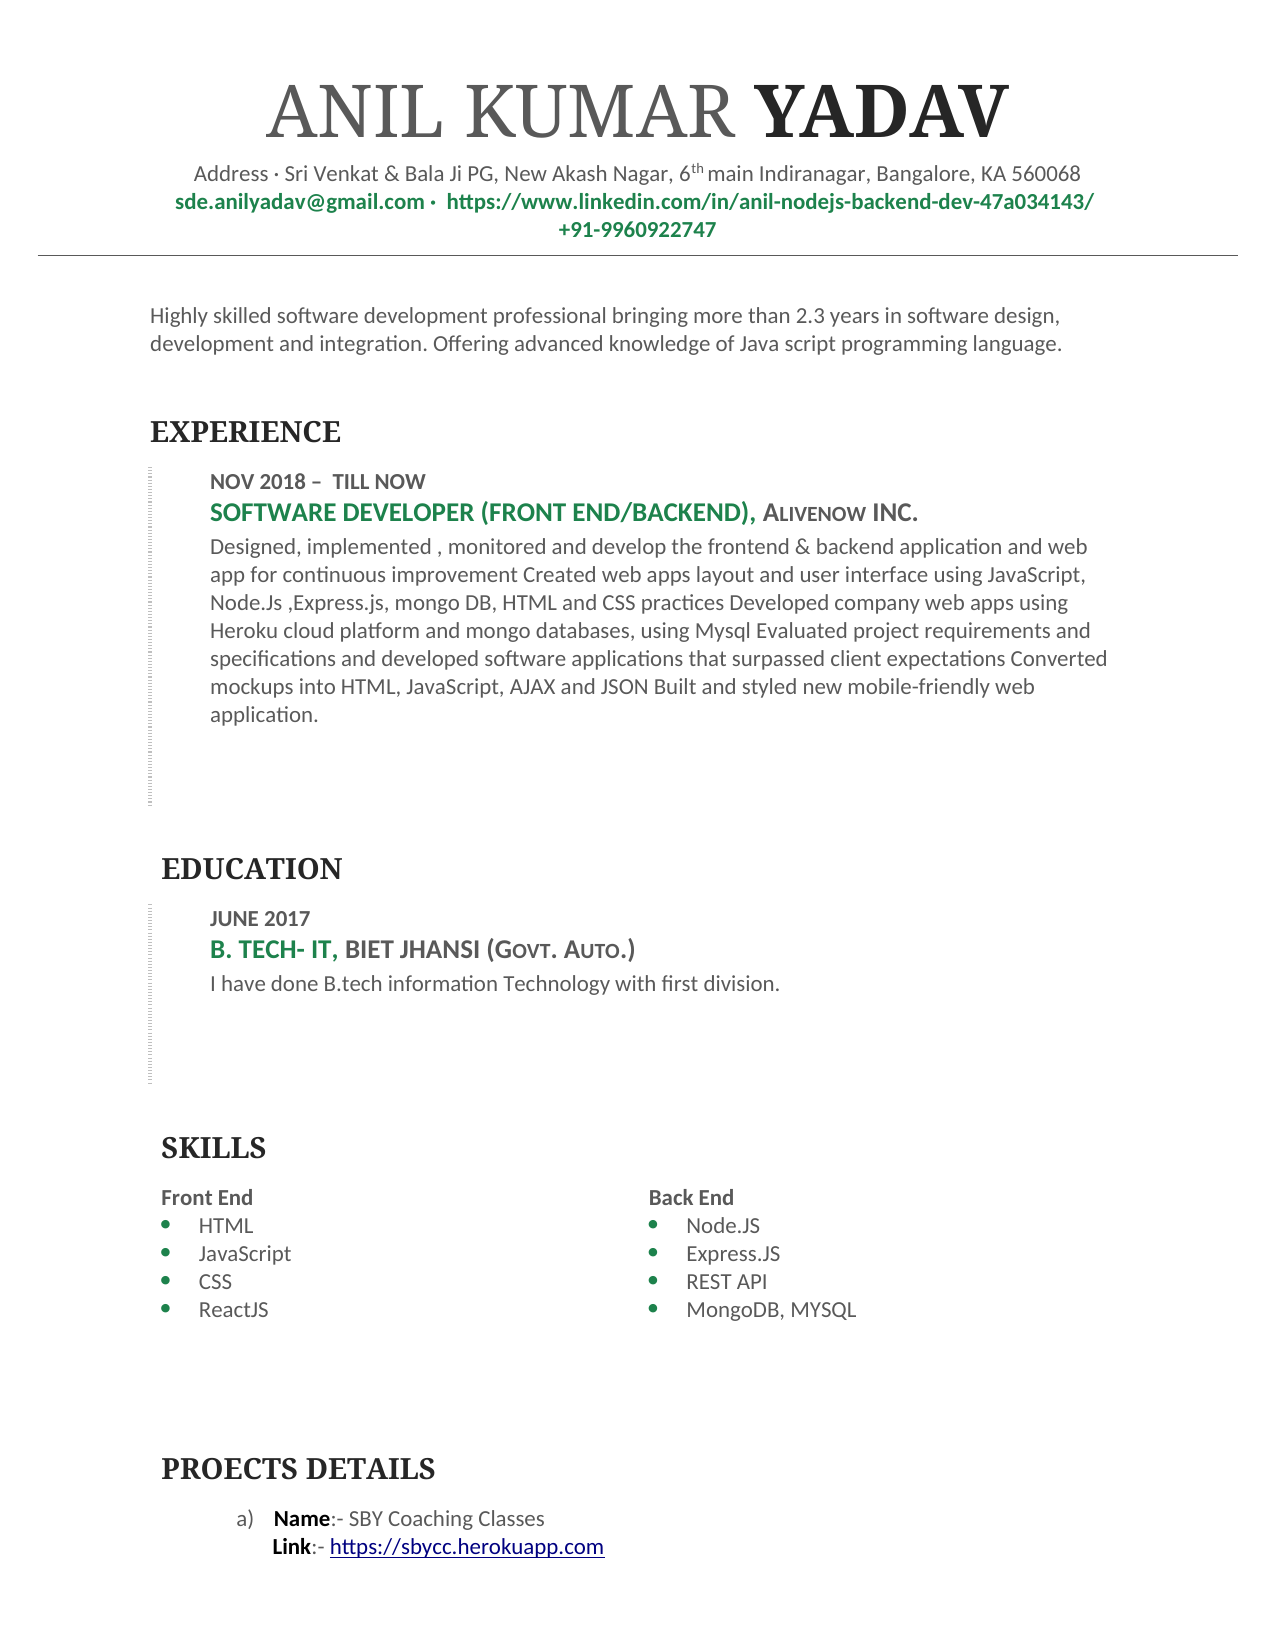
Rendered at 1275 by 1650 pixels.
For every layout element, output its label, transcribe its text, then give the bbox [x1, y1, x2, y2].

table_cell [38, 1505, 150, 1561]
table_cell Skills [150, 1085, 1125, 1183]
table_cell [1125, 807, 1237, 904]
table_cell Highly skilled software development professional bringing more than 2.3 years in software design, development and integration. Offering advanced knowledge of Java script programming language. [150, 256, 1125, 369]
table_header Anil Kumar Yadav Address · Sri Venkat & Bala Ji PG, New Akash Nagar, 6th main Indiranagar, Bangalore, KA 560068 sde.anilyadav@gmail.com · https://www.linkedin.com/in/anil-nodejs-backend-dev-47a034143/ +91-9960922747 [150, 60, 1125, 255]
table_cell jUNE 2017 b. tECH- IT, BIET JHANSI (Govt. Auto.) I have done B.tech information Technology with first division. [150, 904, 1125, 1026]
table_cell [38, 1085, 150, 1183]
table_cell [38, 370, 150, 467]
table_header [38, 60, 150, 255]
table_cell Experience [150, 370, 1125, 467]
table_cell [38, 807, 150, 904]
table_cell [38, 256, 150, 369]
table_cell [38, 1183, 150, 1407]
table_cell [1125, 370, 1237, 467]
table_cell [150, 756, 1125, 807]
table_cell Front End HTML JavaScript CSS ReactJS [150, 1183, 637, 1407]
table_cell [1125, 467, 1237, 756]
table_cell [1125, 904, 1237, 1026]
table_cell [1125, 756, 1237, 807]
table_cell [38, 1026, 150, 1085]
table_cell Proects Details [150, 1407, 1125, 1504]
table_cell Name:- SBY Coaching Classes Link:- https://sbycc.herokuapp.com [150, 1505, 1125, 1561]
table_cell [38, 467, 150, 756]
table_cell [38, 756, 150, 807]
table_cell Education [150, 807, 1125, 904]
table_cell [1125, 1026, 1237, 1085]
table_cell NOV 2018 – Till now SOftware Developer (FROnt END/Backend), Alivenow INC. Designed, implemented , monitored and develop the frontend & backend application and web app for continuous improvement Created web apps layout and user interface using JavaScript, Node.Js ,Express.js, mongo DB, HTML and CSS practices Developed company web apps using Heroku cloud platform and mongo databases, using Mysql Evaluated project requirements and specifications and developed software applications that surpassed client expectations Converted mockups into HTML, JavaScript, AJAX and JSON Built and styled new mobile-friendly web application. [150, 467, 1125, 756]
table_cell [38, 1407, 150, 1504]
table_cell [1125, 1085, 1237, 1183]
table_cell [38, 904, 150, 1026]
table_cell [1125, 1183, 1237, 1407]
table_cell [1125, 1407, 1237, 1504]
table_cell [1125, 1505, 1237, 1561]
table_header [1125, 60, 1237, 255]
table_cell [1125, 256, 1237, 369]
table_cell Back End Node.JS Express.JS REST API MongoDB, MYSQL [638, 1183, 1125, 1407]
table_cell [150, 1026, 1125, 1085]
